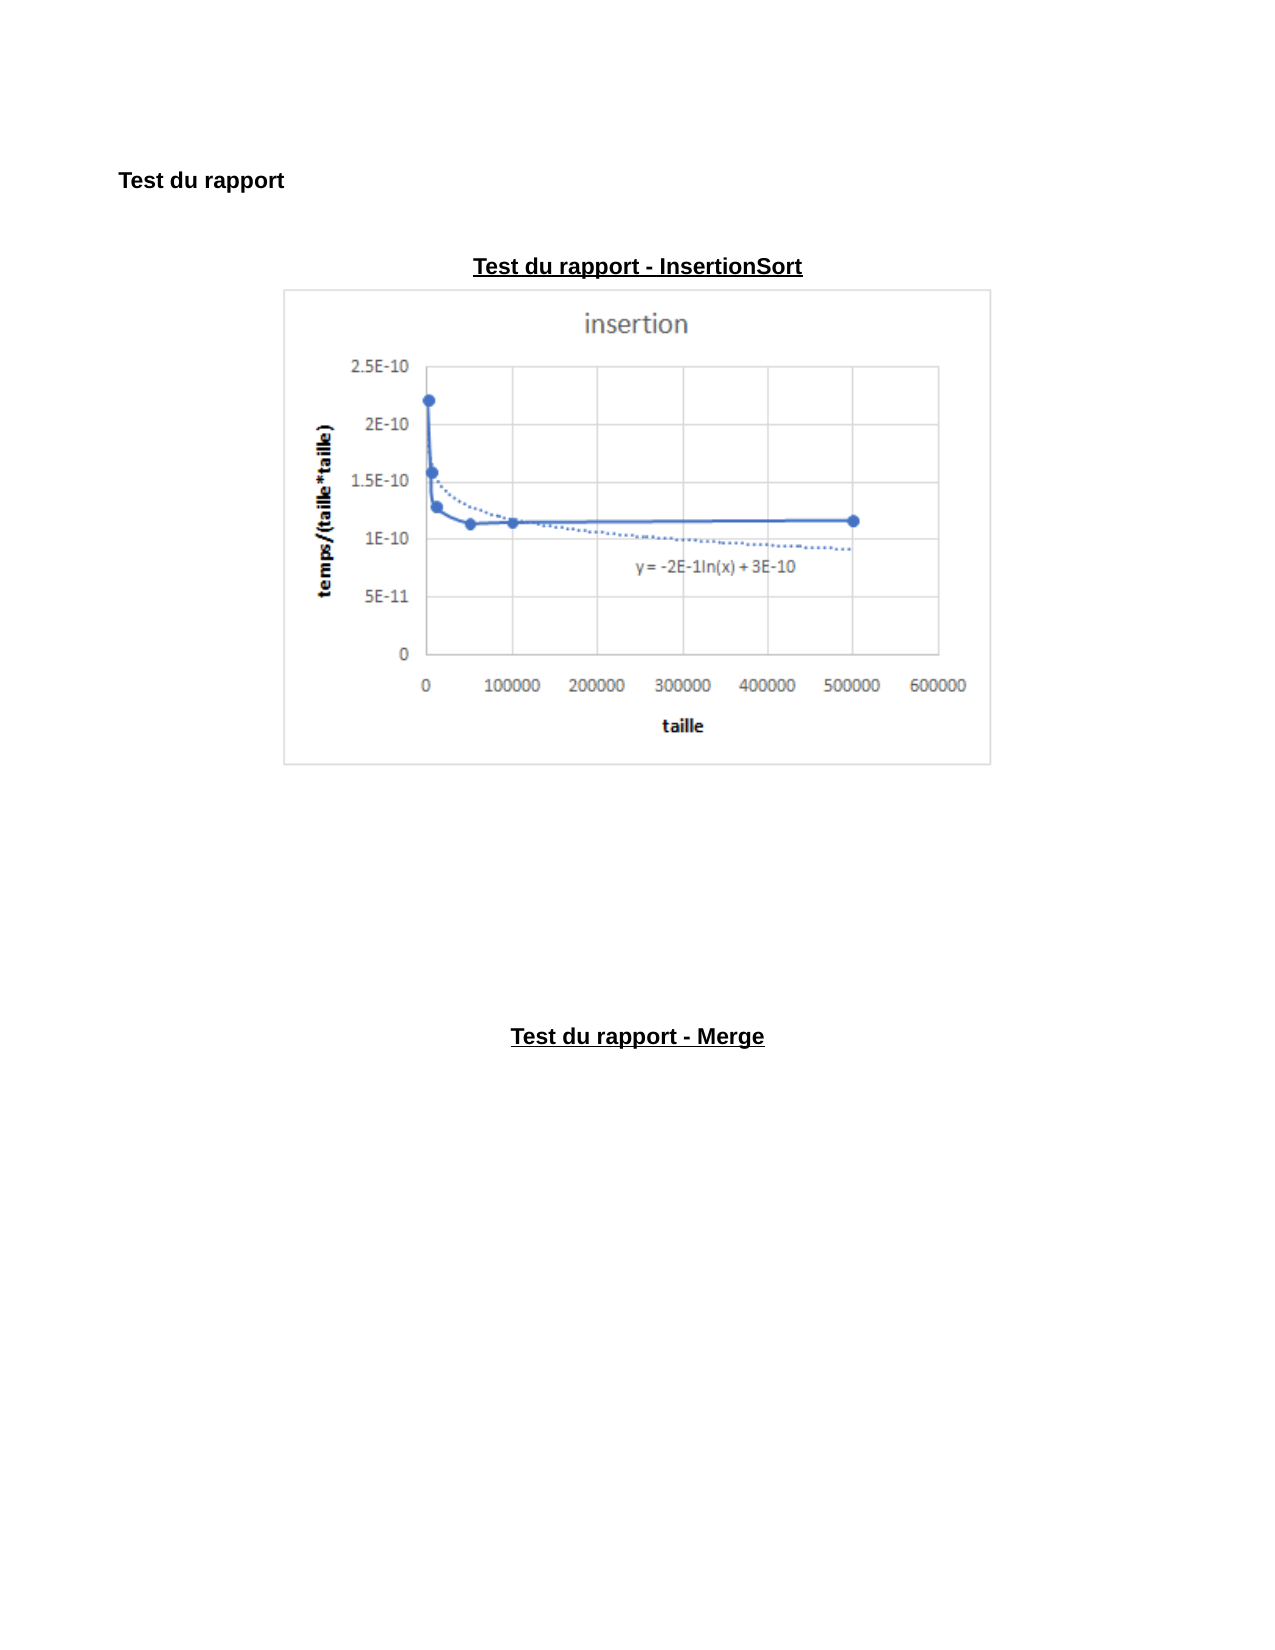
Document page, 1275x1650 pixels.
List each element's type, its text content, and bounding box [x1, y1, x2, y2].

text Test du rapport - InsertionSort [118, 253, 1157, 279]
text Test du rapport - Merge [118, 1023, 1157, 1049]
text Test du rapport [118, 167, 1157, 193]
picture [282, 288, 993, 767]
